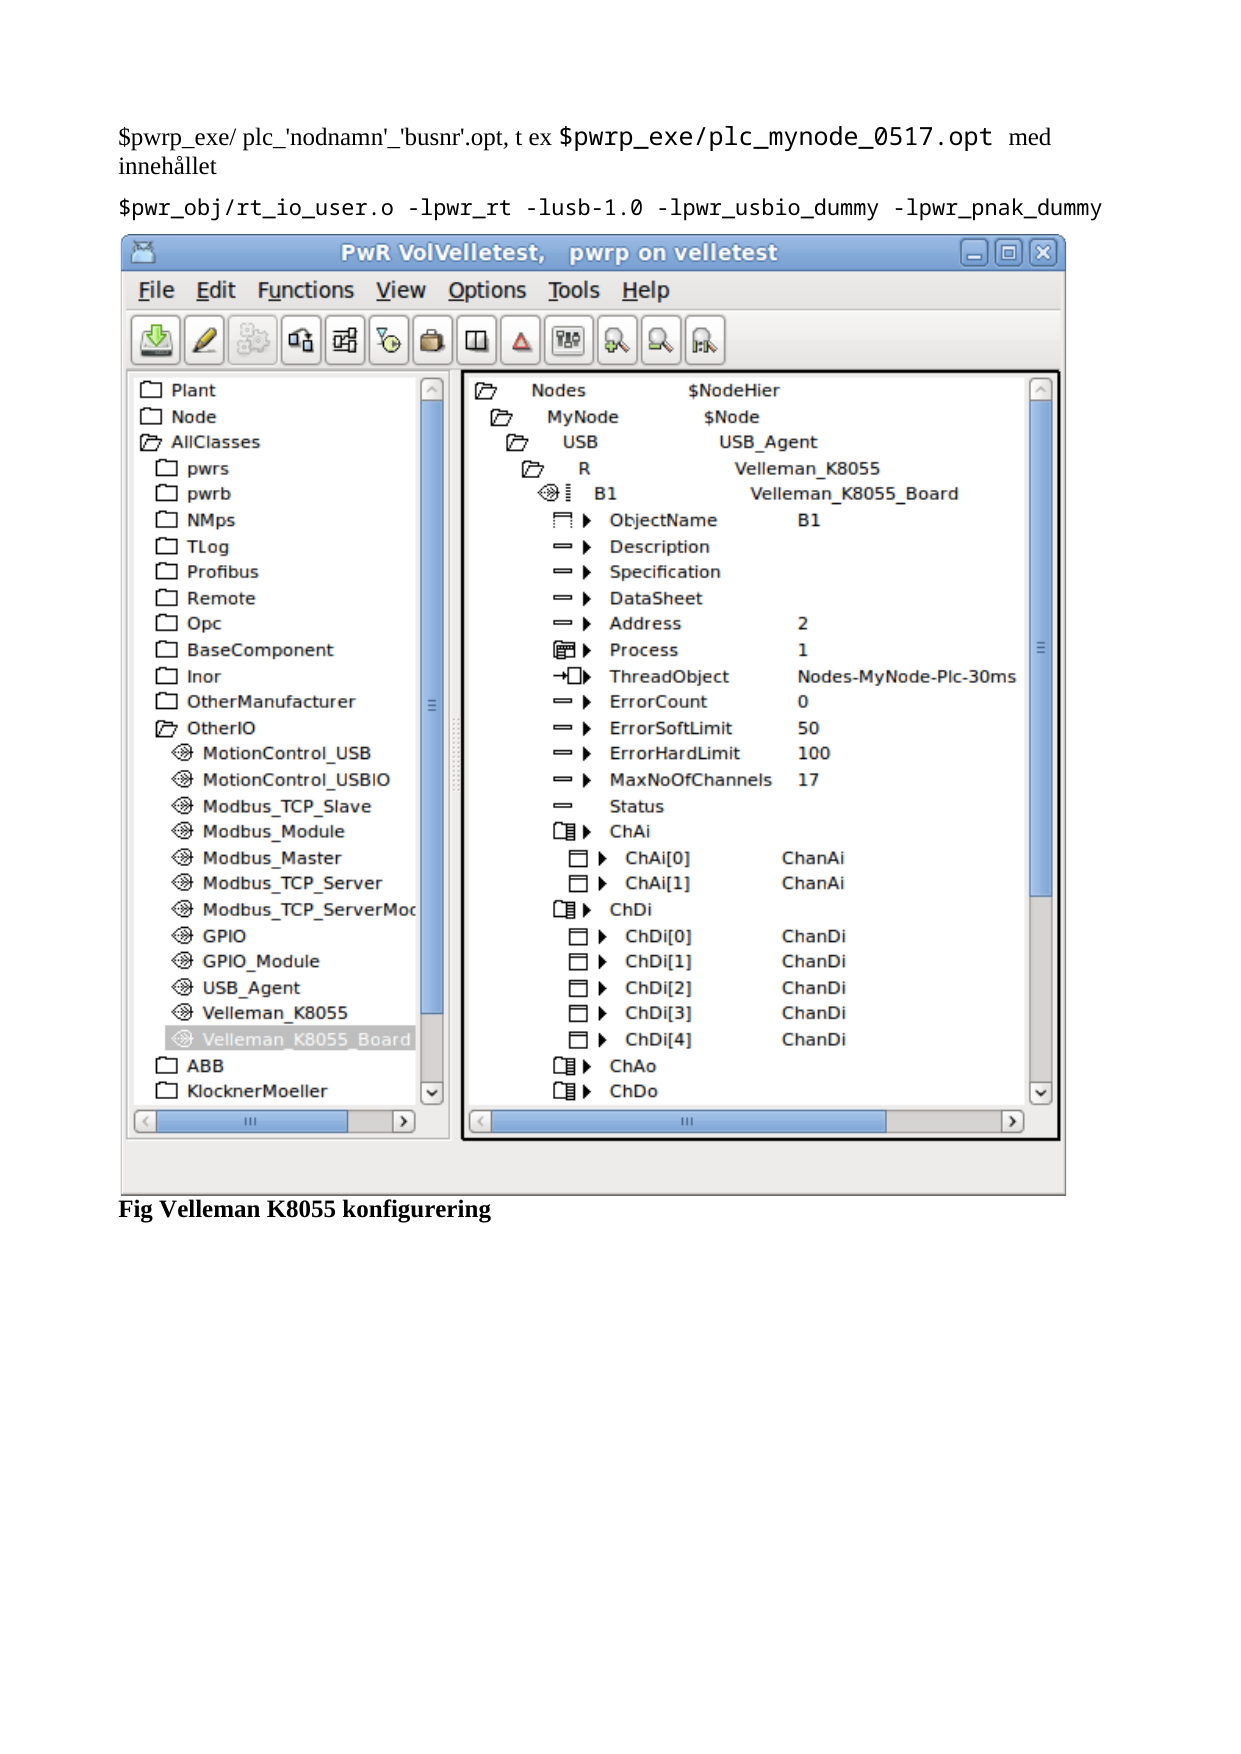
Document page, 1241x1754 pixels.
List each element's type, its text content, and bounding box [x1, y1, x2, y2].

picture [120, 234, 1067, 1196]
text $pwrp_exe/ plc_'nodnamn'_'busnr'.opt, t ex $pwrp_exe/plc_mynode_0517.opt med innehållet [118, 118, 1122, 180]
text $pwr_obj/rt_io_user.o -lpwr_rt -lusb-1.0 -lpwr_usbio_dummy -lpwr_pnak_dummy [118, 192, 1122, 222]
text Fig Velleman K8055 konfigurering [118, 235, 1122, 1223]
